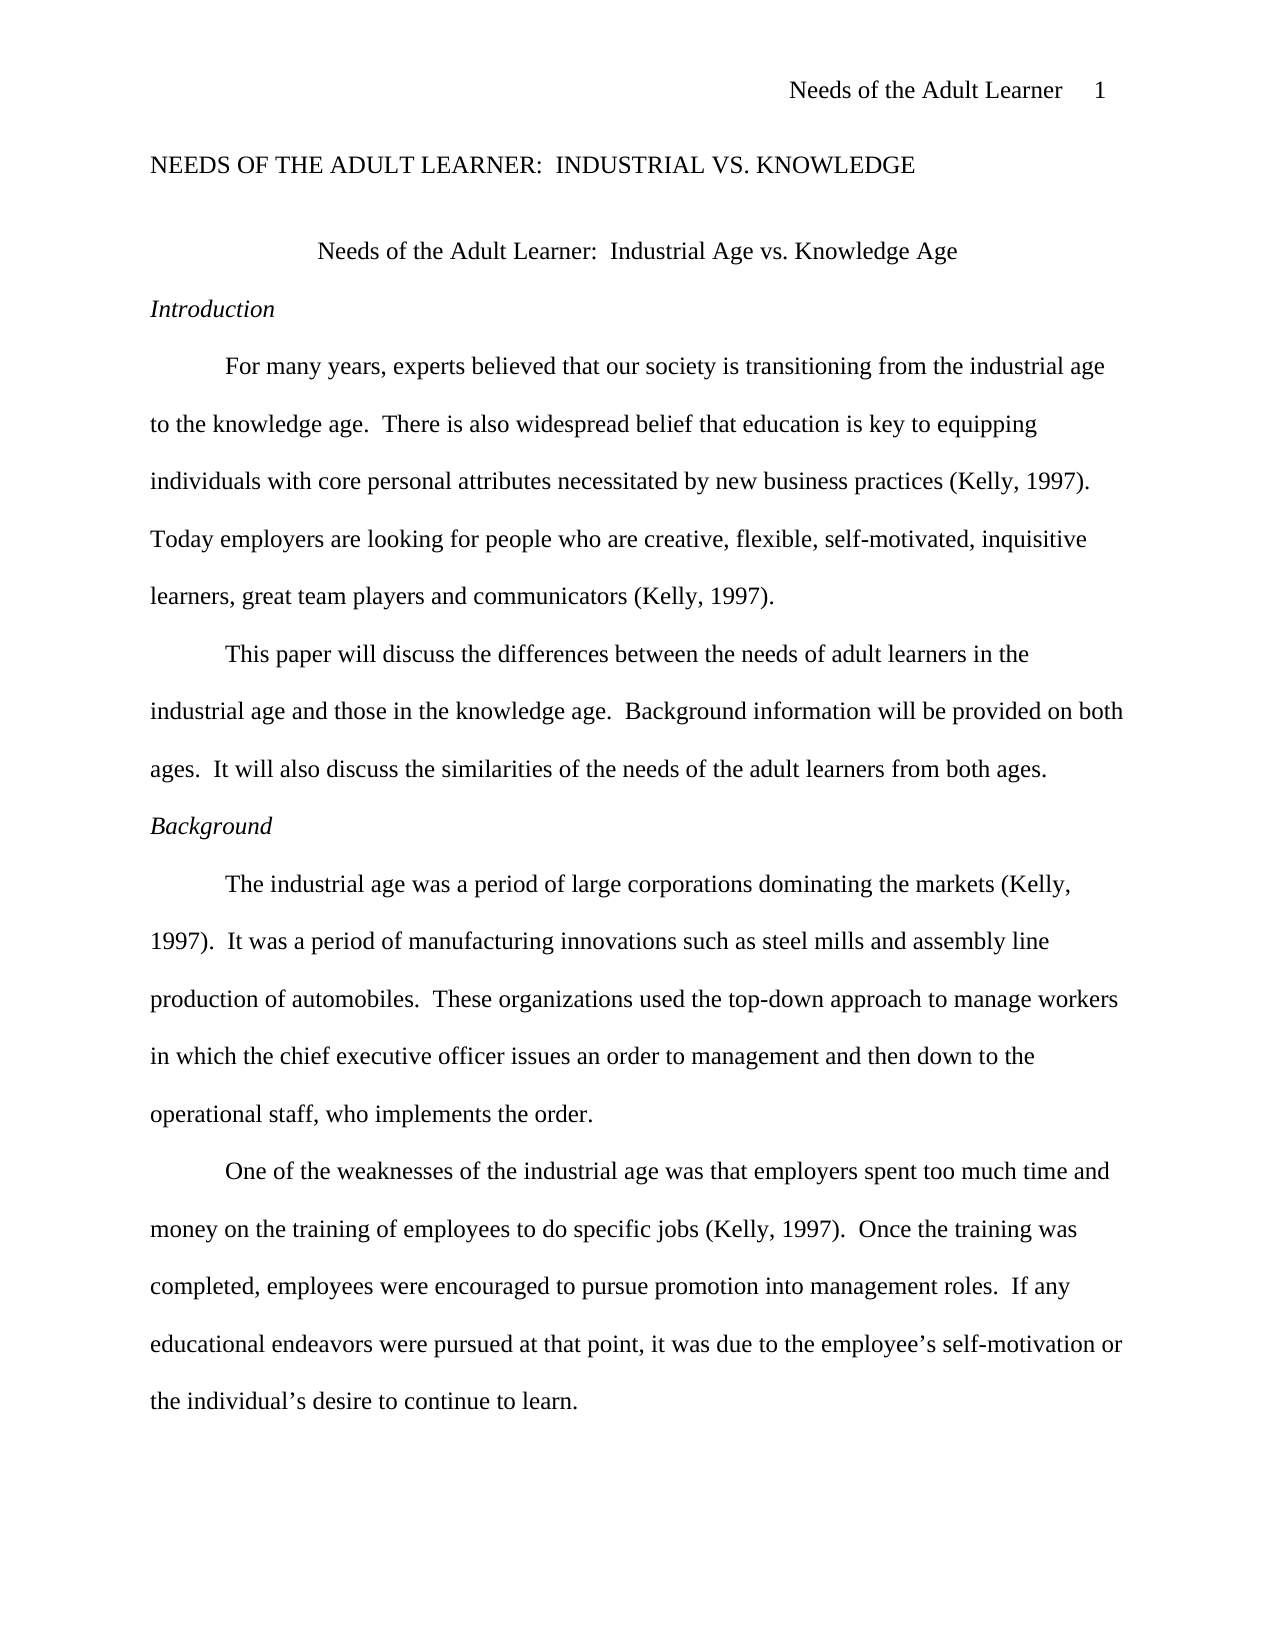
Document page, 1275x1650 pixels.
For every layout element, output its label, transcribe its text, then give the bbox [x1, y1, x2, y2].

subtitle Background [150, 811, 1125, 840]
text One of the weaknesses of the industrial age was that employers spent too much time and money on the training of employees to do specific jobs (Kelly, 1997). Once the training was completed, employees were encouraged to pursue promotion into management roles. If any educational endeavors were pursued at that point, it was due to the employee’s self-motivation or the individual’s desire to continue to learn. [150, 1156, 1125, 1415]
text The industrial age was a period of large corporations dominating the markets (Kelly, 1997). It was a period of manufacturing innovations such as steel mills and assembly line production of automobiles. These organizations used the top-down approach to manage workers in which the chief executive officer issues an order to management and then down to the operational staff, who implements the order. [150, 869, 1125, 1127]
subtitle Introduction [150, 294, 1125, 322]
subtitle NEEDS OF THE ADULT LEARNER: INDUSTRIAL VS. KNOWLEDGE [150, 150, 1125, 179]
text This paper will discuss the differences between the needs of adult learners in the industrial age and those in the knowledge age. Background information will be provided on both ages. It will also discuss the similarities of the needs of the adult learners from both ages. [150, 639, 1125, 782]
text For many years, experts believed that our society is transitioning from the industrial age to the knowledge age. There is also widespread belief that education is key to equipping individuals with core personal attributes necessitated by new business practices (Kelly, 1997). Today employers are looking for people who are creative, flexible, self-motivated, inquisitive learners, great team players and communicators (Kelly, 1997). [150, 351, 1125, 610]
subtitle Needs of the Adult Learner: Industrial Age vs. Knowledge Age [150, 236, 1125, 265]
